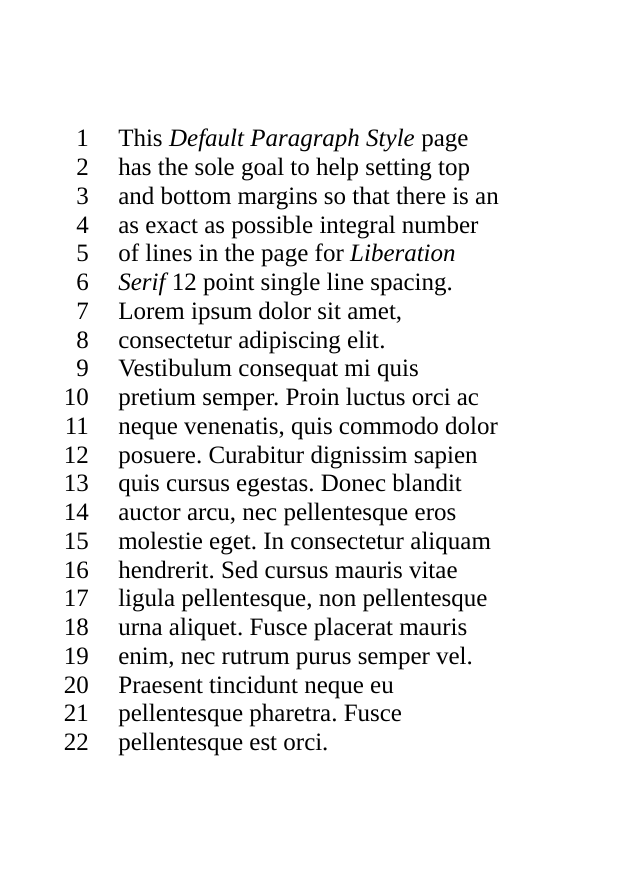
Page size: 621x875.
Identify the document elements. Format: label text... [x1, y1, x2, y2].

text This Default Paragraph Style page has the sole goal to help setting top and bottom margins so that there is an as exact as possible integral number of lines in the page for Liberation Serif 12 point single line spacing. [118, 123, 502, 296]
text Lorem ipsum dolor sit amet, consectetur adipiscing elit. Vestibulum consequat mi quis pretium semper. Proin luctus orci ac neque venenatis, quis commodo dolor posuere. Curabitur dignissim sapien quis cursus egestas. Donec blandit auctor arcu, nec pellentesque eros molestie eget. In consectetur aliquam hendrerit. Sed cursus mauris vitae ligula pellentesque, non pellentesque urna aliquet. Fusce placerat mauris enim, nec rutrum purus semper vel. Praesent tincidunt neque eu pellentesque pharetra. Fusce pellentesque est orci. [118, 296, 502, 756]
